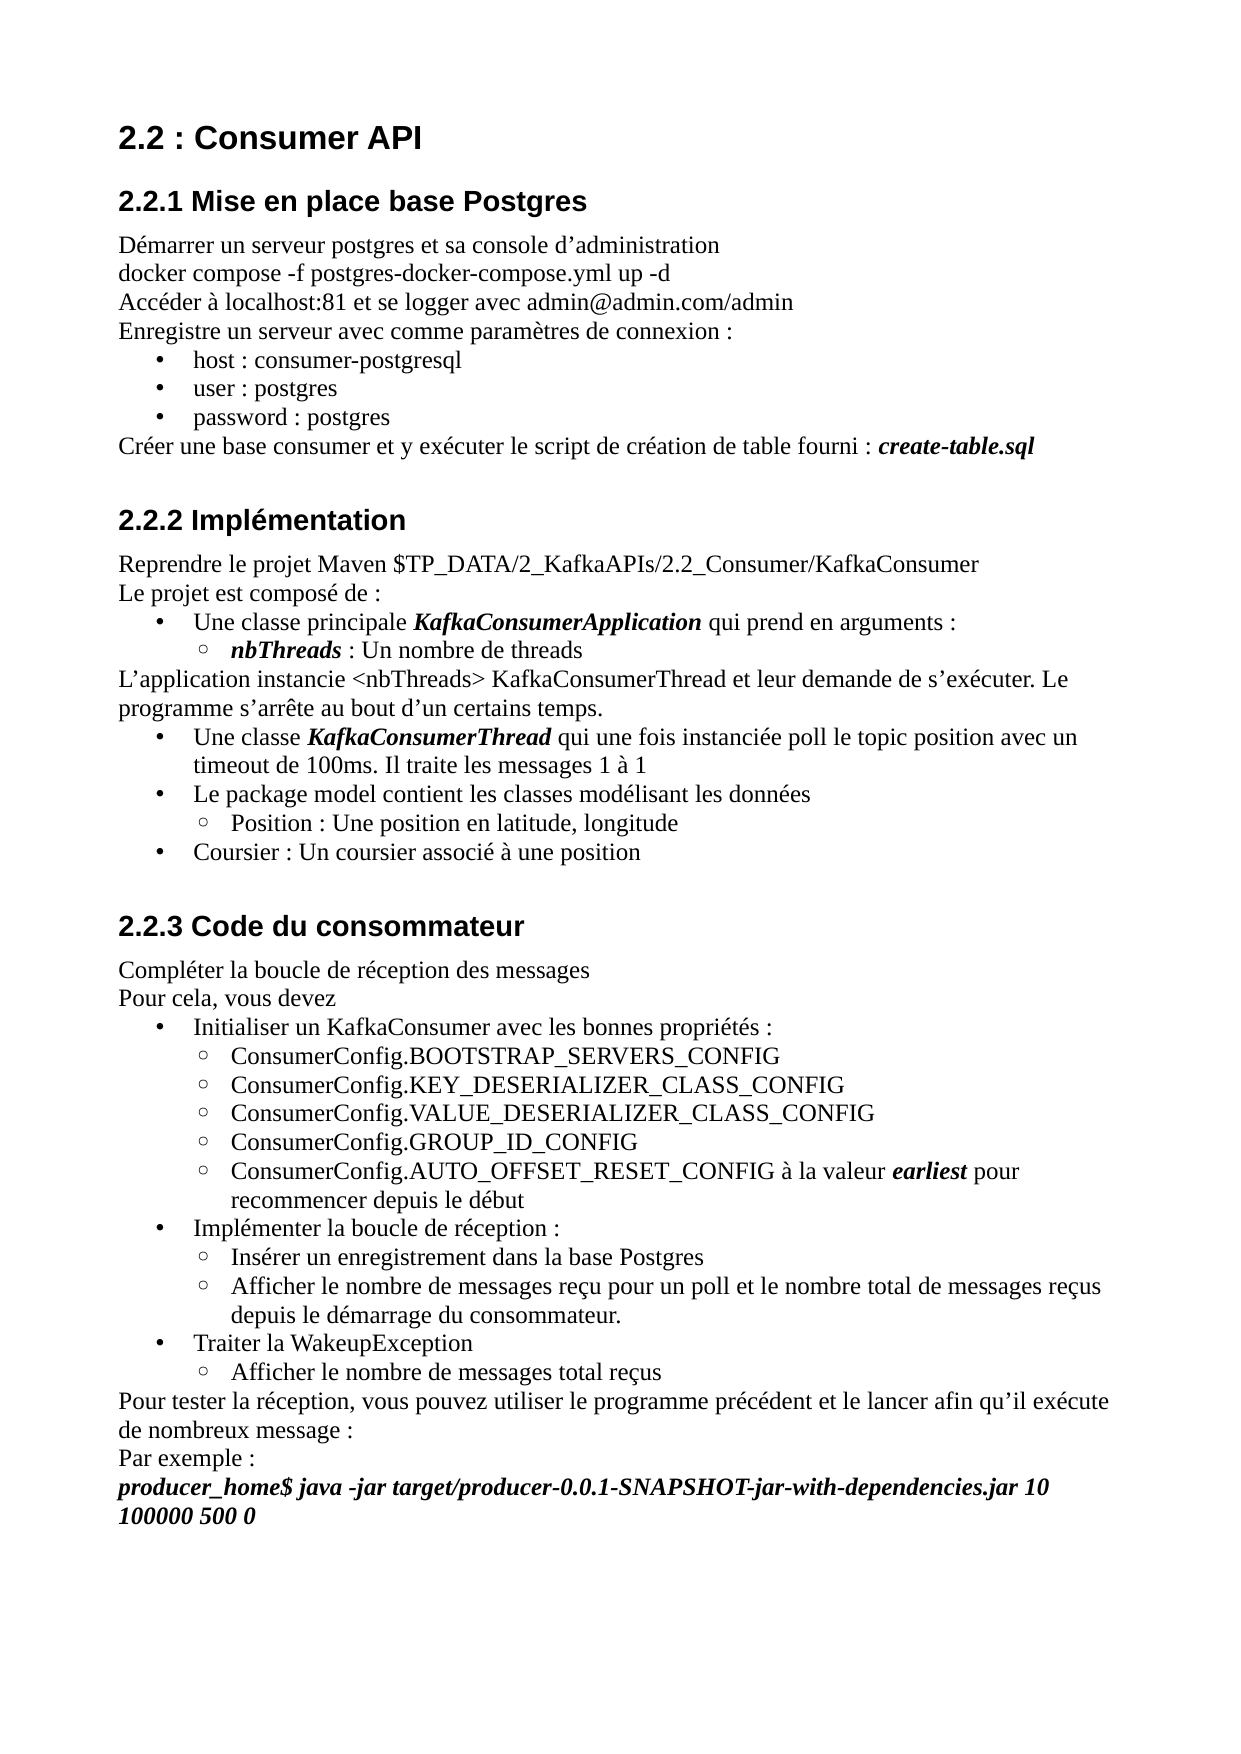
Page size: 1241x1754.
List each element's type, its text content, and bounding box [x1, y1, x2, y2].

list Afficher le nombre de messages reçu pour un poll et le nombre total de messages reçus depuis le démarrage du consommateur. [193, 1271, 1122, 1328]
list ConsumerConfig.KEY_DESERIALIZER_CLASS_CONFIG [193, 1070, 1122, 1098]
text Reprendre le projet Maven $TP_DATA/2_KafkaAPIs/2.2_Consumer/KafkaConsumer [118, 549, 1122, 578]
list host : consumer-postgresql [156, 345, 1122, 373]
list ConsumerConfig.GROUP_ID_CONFIG [193, 1127, 1122, 1156]
list nbThreads : Un nombre de threads [193, 635, 1122, 664]
text Par exemple : [118, 1443, 1122, 1472]
subtitle 2.2.2 Implémentation [118, 503, 1122, 537]
subtitle 2.2 : Consumer API [118, 118, 1122, 157]
list ConsumerConfig.VALUE_DESERIALIZER_CLASS_CONFIG [193, 1098, 1122, 1127]
text producer_home$ java -jar target/producer-0.0.1-SNAPSHOT-jar-with-dependencies.jar 10 100000 500 0 [118, 1472, 1122, 1530]
text Pour cela, vous devez [118, 983, 1122, 1012]
list ConsumerConfig.BOOTSTRAP_SERVERS_CONFIG [193, 1041, 1122, 1070]
text Pour tester la réception, vous pouvez utiliser le programme précédent et le lancer afin qu’il exécute [118, 1386, 1122, 1415]
text Accéder à localhost:81 et se logger avec admin@admin.com/admin [118, 287, 1122, 316]
list Initialiser un KafkaConsumer avec les bonnes propriétés : [156, 1012, 1122, 1041]
text Créer une base consumer et y exécuter le script de création de table fourni : create-table.sql [118, 431, 1122, 460]
subtitle 2.2.1 Mise en place base Postgres [118, 184, 1122, 217]
subtitle 2.2.3 Code du consommateur [118, 909, 1122, 942]
list user : postgres [156, 373, 1122, 402]
list Insérer un enregistrement dans la base Postgres [193, 1242, 1122, 1271]
list Traiter la WakeupException [156, 1328, 1122, 1357]
text Enregistre un serveur avec comme paramètres de connexion : [118, 316, 1122, 345]
list Une classe KafkaConsumerThread qui une fois instanciée poll le topic position avec un timeout de 100ms. Il traite les messages 1 à 1 [156, 722, 1122, 779]
list Implémenter la boucle de réception : [156, 1213, 1122, 1242]
text Compléter la boucle de réception des messages [118, 955, 1122, 983]
list Coursier : Un coursier associé à une position [156, 837, 1122, 865]
text L’application instancie <nbThreads> KafkaConsumerThread et leur demande de s’exécuter. Le programme s’arrête au bout d’un certains temps. [118, 664, 1122, 722]
list ConsumerConfig.AUTO_OFFSET_RESET_CONFIG à la valeur earliest pour recommencer depuis le début [193, 1156, 1122, 1213]
text Le projet est composé de : [118, 578, 1122, 607]
text docker compose -f postgres-docker-compose.yml up -d [118, 258, 1122, 287]
list Afficher le nombre de messages total reçus [193, 1357, 1122, 1386]
text Démarrer un serveur postgres et sa console d’administration [118, 230, 1122, 258]
list password : postgres [156, 402, 1122, 431]
list Une classe principale KafkaConsumerApplication qui prend en arguments : [156, 607, 1122, 635]
text de nombreux message : [118, 1415, 1122, 1443]
list Le package model contient les classes modélisant les données [156, 779, 1122, 808]
list Position : Une position en latitude, longitude [193, 808, 1122, 837]
